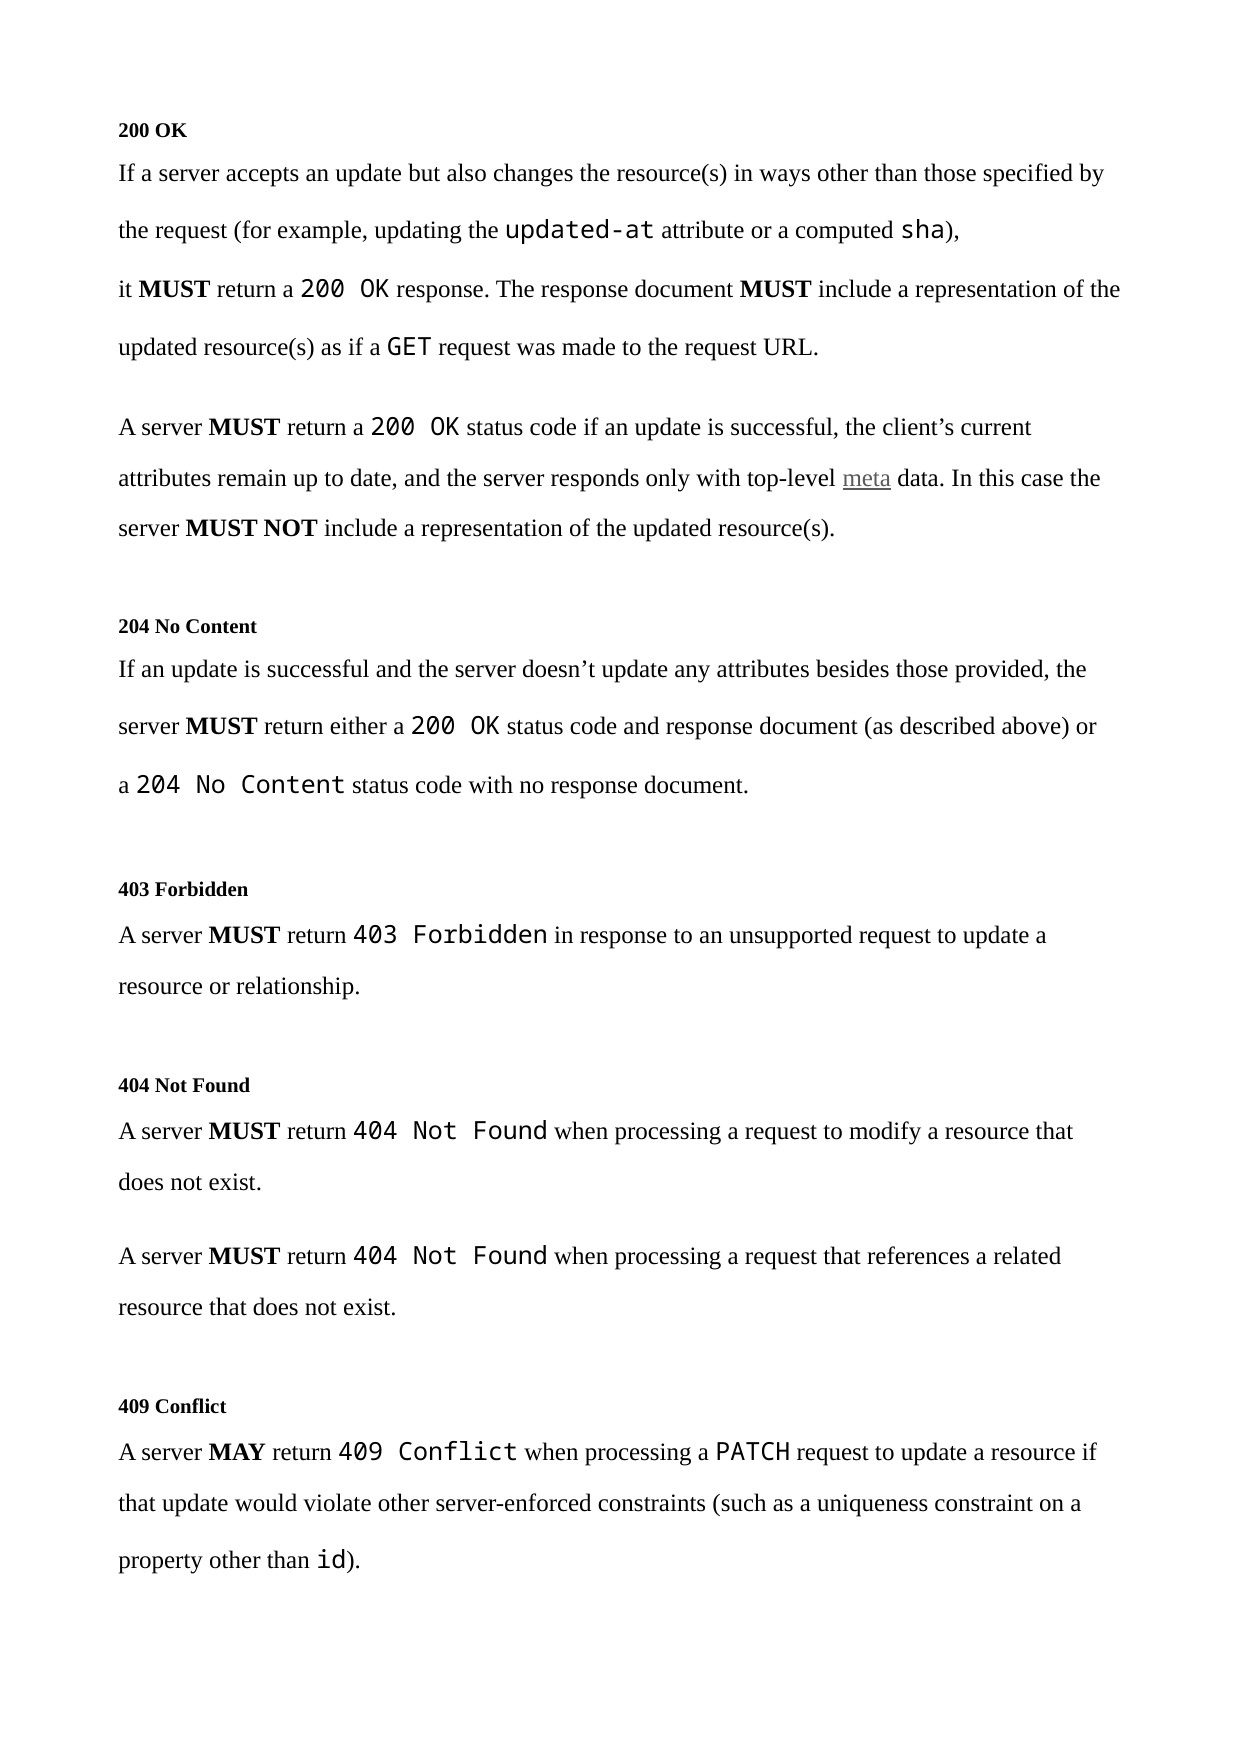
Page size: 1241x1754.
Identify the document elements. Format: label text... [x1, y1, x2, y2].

text If a server accepts an update but also changes the resource(s) in ways other than those specified by the request (for example, updating the updated-at attribute or a computed sha), it MUST return a 200 OK response. The response document MUST include a representation of the updated resource(s) as if a GET request was made to the request URL. [118, 158, 1122, 363]
text A server MUST return a 200 OK status code if an update is successful, the client’s current attributes remain up to date, and the server responds only with top-level meta data. In this case the server MUST NOT include a representation of the updated resource(s). [118, 408, 1122, 542]
subtitle 204 No Content [118, 614, 1122, 638]
text A server MUST return 404 Not Found when processing a request to modify a resource that does not exist. [118, 1112, 1122, 1196]
text A server MUST return 403 Forbidden in response to an unsupported request to update a resource or relationship. [118, 916, 1122, 1000]
subtitle 200 OK [118, 118, 1122, 142]
text A server MAY return 409 Conflict when processing a PATCH request to update a resource if that update would violate other server-enforced constraints (such as a uniqueness constraint on a property other than id). [118, 1433, 1122, 1576]
subtitle 403 Forbidden [118, 877, 1122, 901]
subtitle 404 Not Found [118, 1073, 1122, 1097]
text If an update is successful and the server doesn’t update any attributes besides those provided, the server MUST return either a 200 OK status code and response document (as described above) or a 204 No Content status code with no response document. [118, 654, 1122, 800]
subtitle 409 Conflict [118, 1393, 1122, 1418]
text A server MUST return 404 Not Found when processing a request that references a related resource that does not exist. [118, 1237, 1122, 1321]
